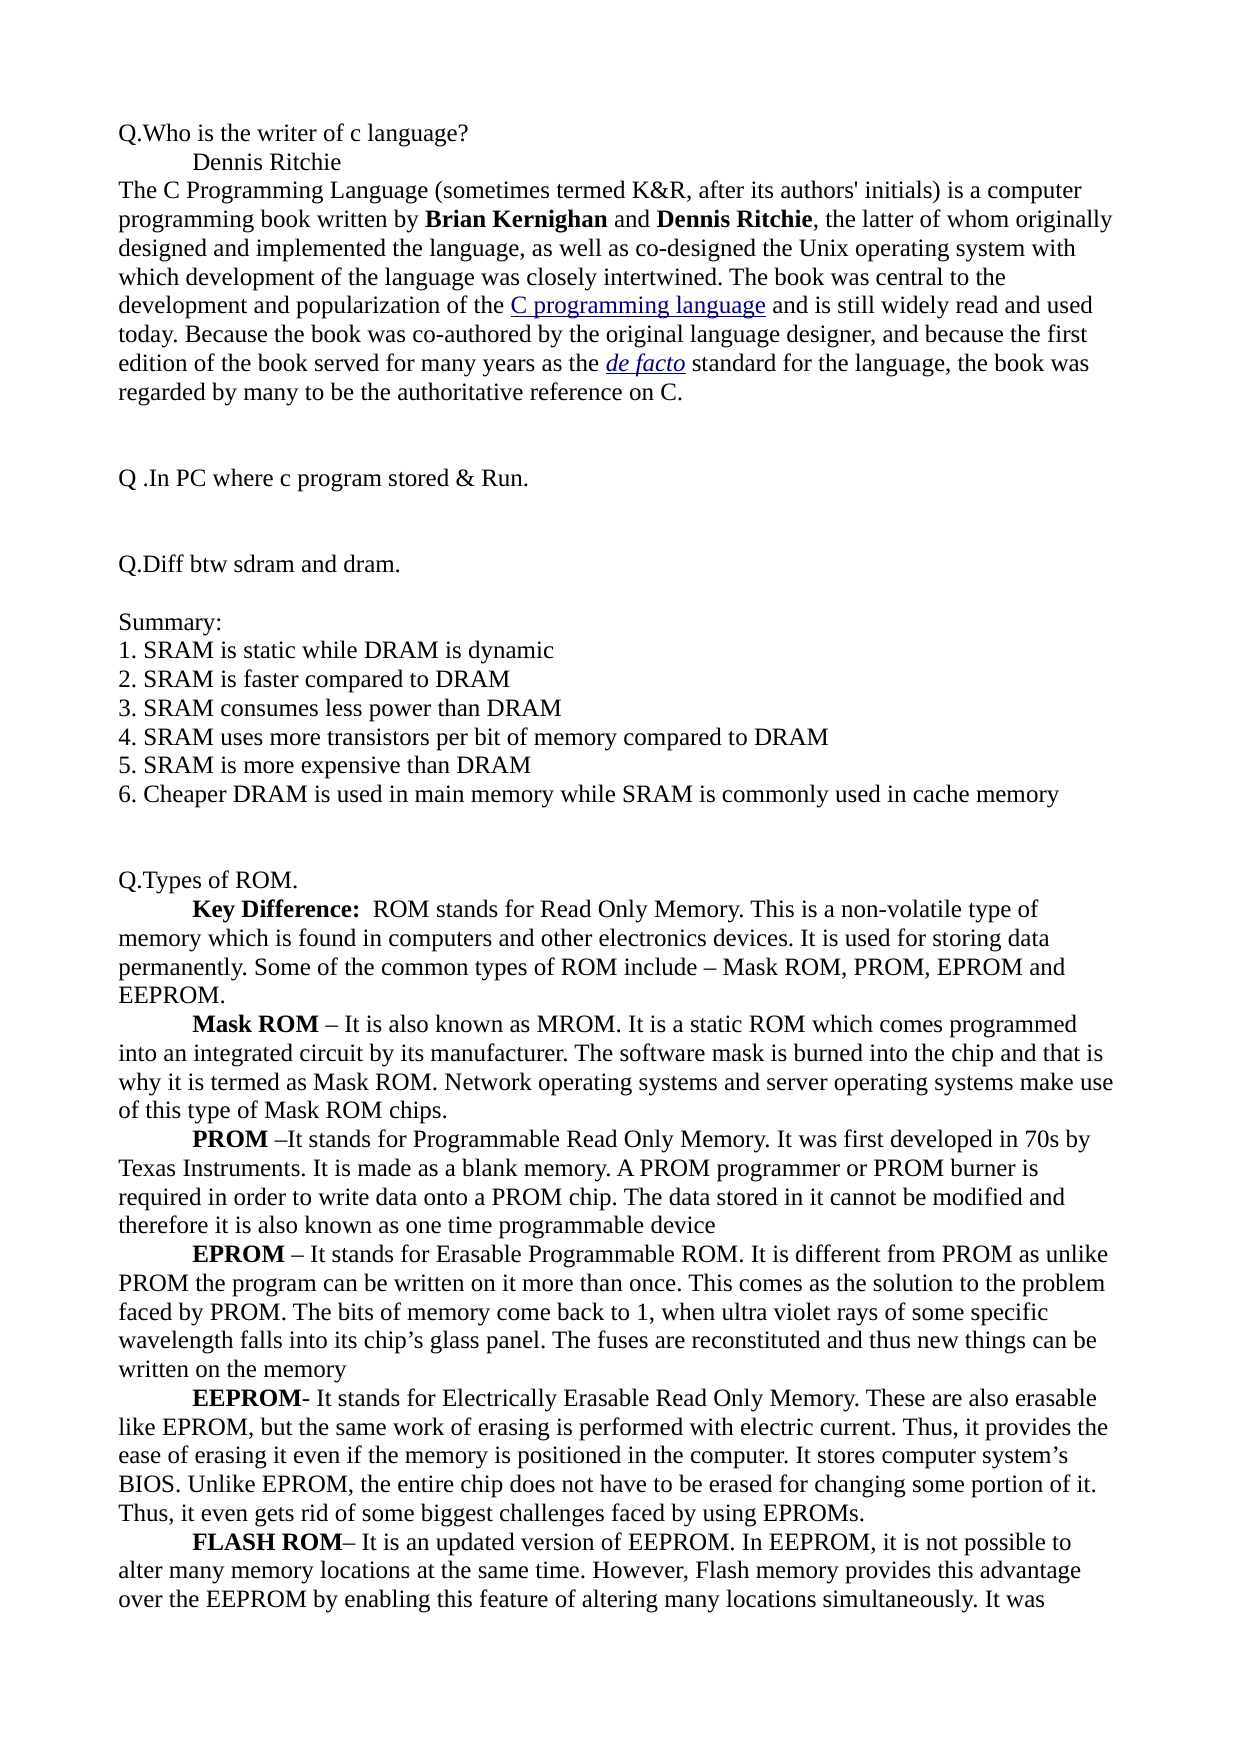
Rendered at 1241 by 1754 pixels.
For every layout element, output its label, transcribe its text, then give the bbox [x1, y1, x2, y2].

text Q.Who is the writer of c language? [118, 118, 1122, 147]
text Q.Types of ROM. [118, 866, 1122, 894]
text Mask ROM – It is also known as MROM. It is a static ROM which comes programmed into an integrated circuit by its manufacturer. The software mask is burned into the chip and that is why it is termed as Mask ROM. Network operating systems and server operating systems make use of this type of Mask ROM chips. [118, 1009, 1122, 1124]
text The C Programming Language (sometimes termed K&R, after its authors' initials) is a computer programming book written by Brian Kernighan and Dennis Ritchie, the latter of whom originally designed and implemented the language, as well as co-designed the Unix operating system with which development of the language was closely intertwined. The book was central to the development and popularization of the C programming language and is still widely read and used today. Because the book was co-authored by the original language designer, and because the first edition of the book served for many years as the de facto standard for the language, the book was regarded by many to be the authoritative reference on C. [118, 176, 1122, 406]
text Dennis Ritchie [118, 147, 1122, 176]
text EEPROM- It stands for Electrically Erasable Read Only Memory. These are also erasable like EPROM, but the same work of erasing is performed with electric current. Thus, it provides the ease of erasing it even if the memory is positioned in the computer. It stores computer system’s BIOS. Unlike EPROM, the entire chip does not have to be erased for changing some portion of it. Thus, it even gets rid of some biggest challenges faced by using EPROMs. [118, 1383, 1122, 1527]
text EPROM – It stands for Erasable Programmable ROM. It is different from PROM as unlike PROM the program can be written on it more than once. This comes as the solution to the problem faced by PROM. The bits of memory come back to 1, when ultra violet rays of some specific wavelength falls into its chip’s glass panel. The fuses are reconstituted and thus new things can be written on the memory [118, 1239, 1122, 1383]
text Summary: 1. SRAM is static while DRAM is dynamic 2. SRAM is faster compared to DRAM 3. SRAM consumes less power than DRAM 4. SRAM uses more transistors per bit of memory compared to DRAM 5. SRAM is more expensive than DRAM 6. Cheaper DRAM is used in main memory while SRAM is commonly used in cache memory [118, 607, 1122, 808]
text FLASH ROM– It is an updated version of EEPROM. In EEPROM, it is not possible to alter many memory locations at the same time. However, Flash memory provides this advantage over the EEPROM by enabling this feature of altering many locations simultaneously. It was [118, 1527, 1122, 1613]
text Q .In PC where c program stored & Run. [118, 463, 1122, 492]
text Key Difference: ROM stands for Read Only Memory. This is a non-volatile type of memory which is found in computers and other electronics devices. It is used for storing data permanently. Some of the common types of ROM include – Mask ROM, PROM, EPROM and EEPROM. [118, 894, 1122, 1009]
text PROM –It stands for Programmable Read Only Memory. It was first developed in 70s by Texas Instruments. It is made as a blank memory. A PROM programmer or PROM burner is required in order to write data onto a PROM chip. The data stored in it cannot be modified and therefore it is also known as one time programmable device [118, 1124, 1122, 1239]
text Q.Diff btw sdram and dram. [118, 549, 1122, 578]
